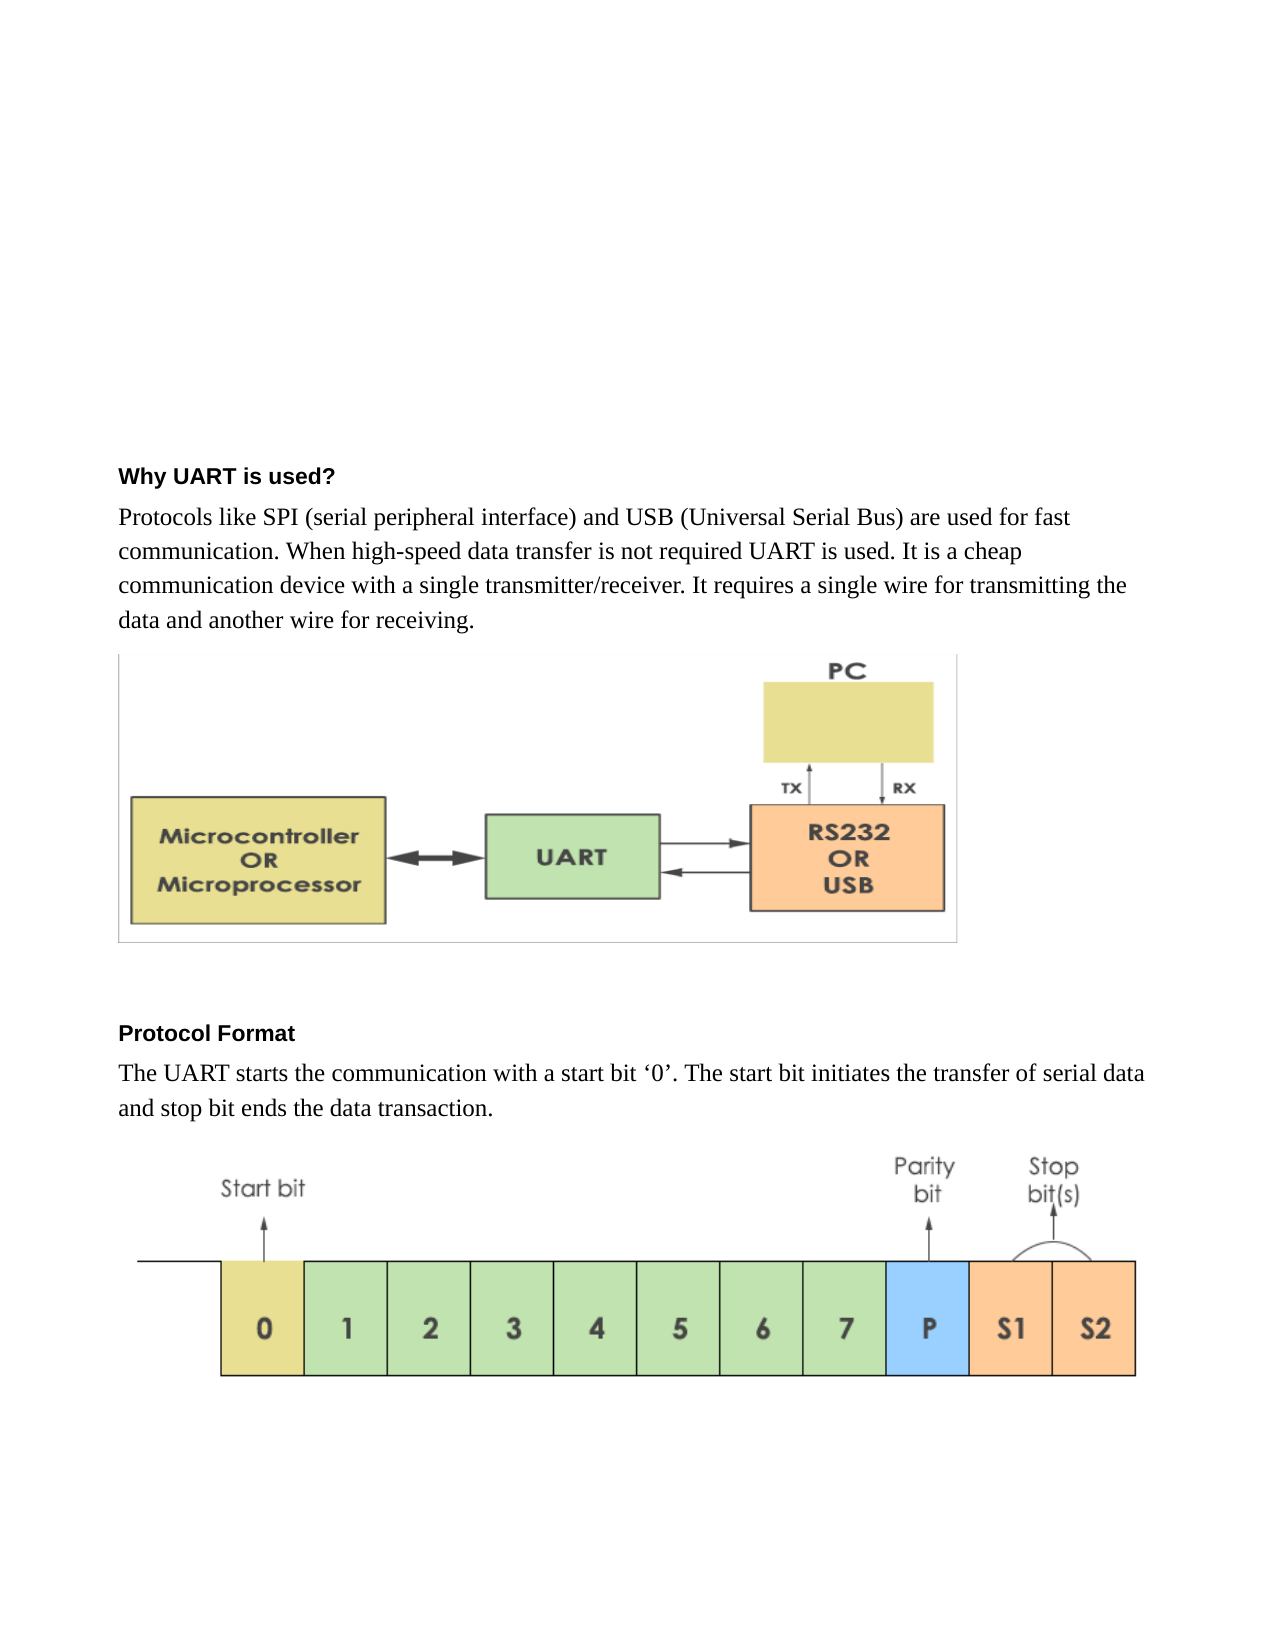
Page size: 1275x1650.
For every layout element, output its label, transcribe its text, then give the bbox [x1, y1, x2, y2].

subtitle Why UART is used? [118, 463, 1157, 489]
text The UART starts the communication with a start bit ‘0’. The start bit initiates the transfer of serial data and stop bit ends the data transaction. [118, 1058, 1157, 1122]
picture [118, 654, 958, 943]
picture [118, 1141, 1157, 1403]
subtitle Protocol Format [118, 1019, 1157, 1046]
text Protocols like SPI (serial peripheral interface) and USB (Universal Serial Bus) are used for fast communication. When high-speed data transfer is not required UART is used. It is a cheap communication device with a single transmitter/receiver. It requires a single wire for transmitting the data and another wire for receiving. [118, 502, 1157, 634]
